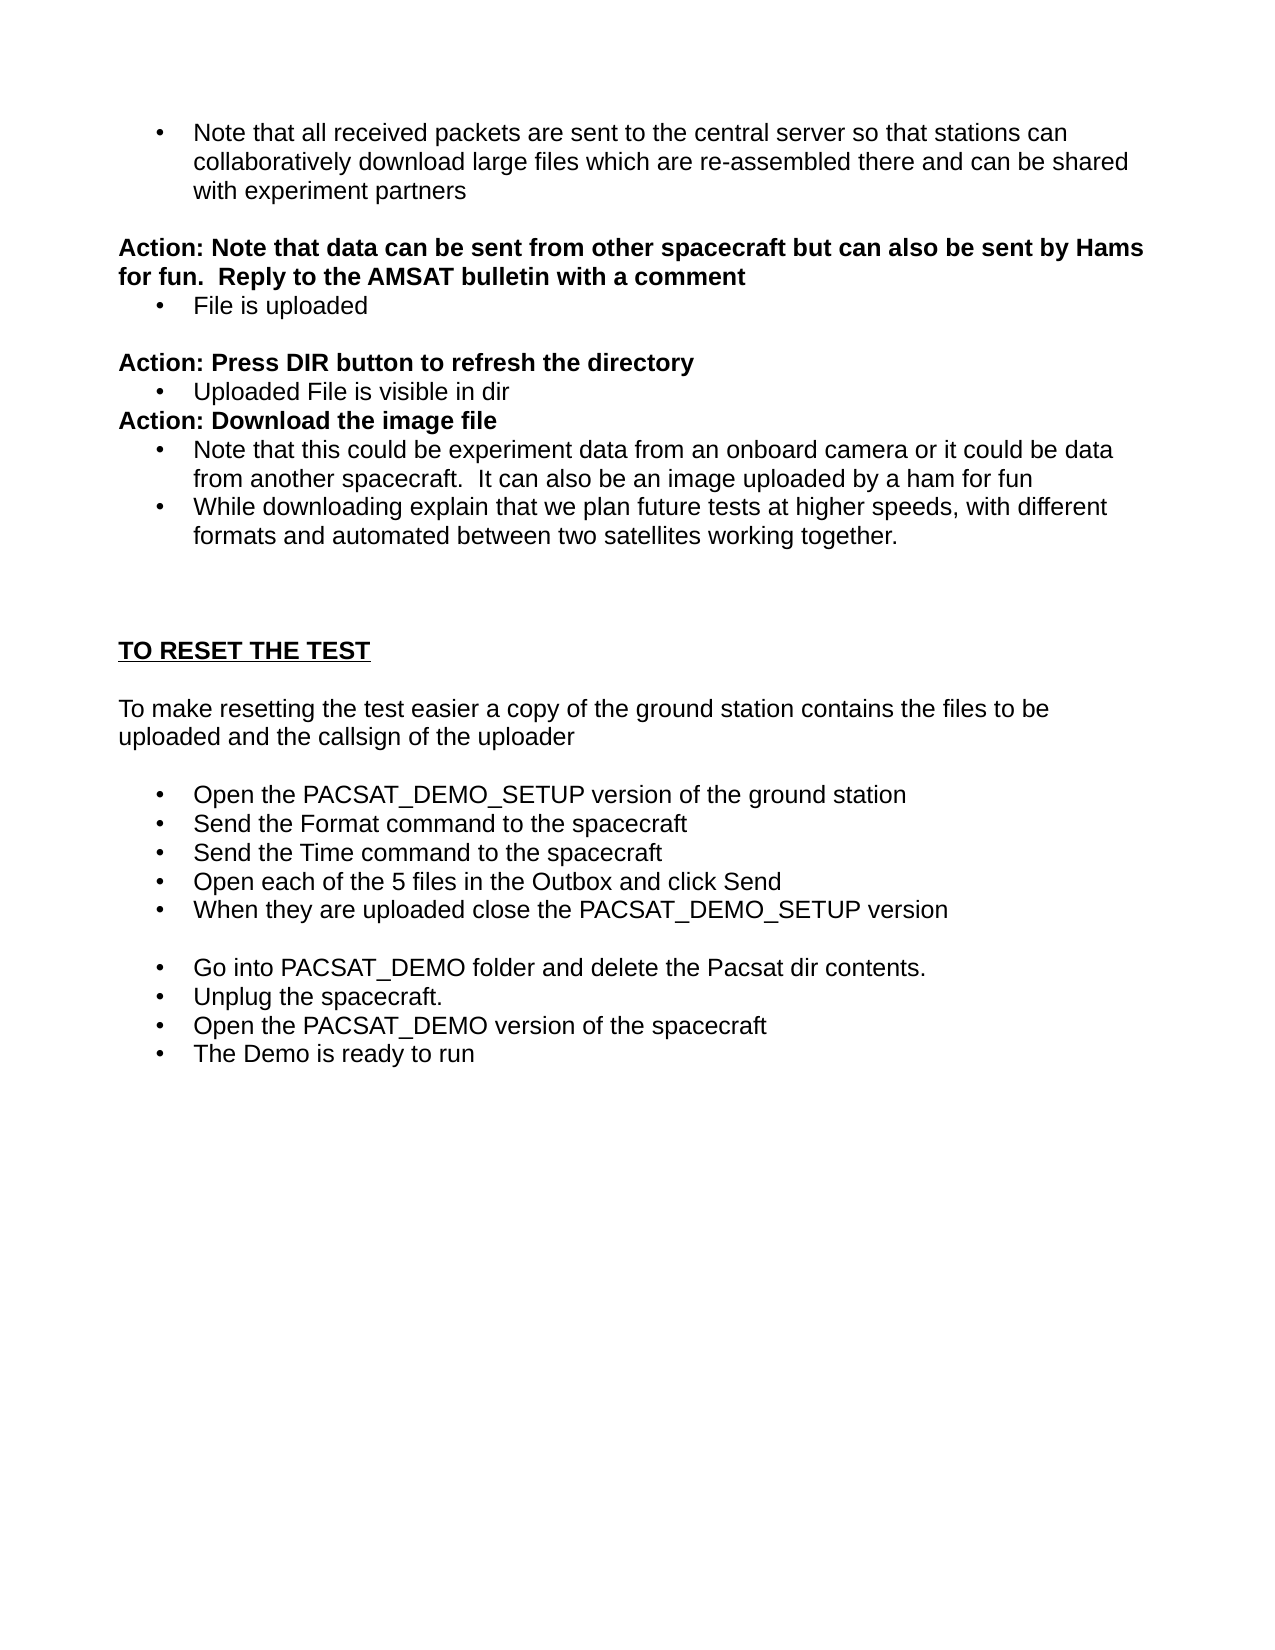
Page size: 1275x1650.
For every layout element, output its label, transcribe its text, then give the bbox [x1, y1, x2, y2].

list Uploaded File is visible in dir [156, 377, 1157, 406]
text Action: Download the image file [118, 406, 1157, 435]
list Open the PACSAT_DEMO_SETUP version of the ground station [156, 780, 1157, 809]
list File is uploaded [156, 291, 1157, 319]
text Action: Press DIR button to refresh the directory [118, 348, 1157, 377]
text TO RESET THE TEST [118, 636, 1157, 665]
list Send the Format command to the spacecraft [156, 809, 1157, 838]
list Go into PACSAT_DEMO folder and delete the Pacsat dir contents. [156, 953, 1157, 982]
list The Demo is ready to run [156, 1039, 1157, 1068]
list Unplug the spacecraft. [156, 982, 1157, 1011]
list Open each of the 5 files in the Outbox and click Send [156, 866, 1157, 895]
list Open the PACSAT_DEMO version of the spacecraft [156, 1011, 1157, 1039]
text Action: Note that data can be sent from other spacecraft but can also be sent by Hams for fun. Reply to the AMSAT bulletin with a comment [118, 233, 1157, 291]
list When they are uploaded close the PACSAT_DEMO_SETUP version [156, 895, 1157, 924]
text To make resetting the test easier a copy of the ground station contains the files to be uploaded and the callsign of the uploader [118, 694, 1157, 751]
list Send the Time command to the spacecraft [156, 838, 1157, 866]
list While downloading explain that we plan future tests at higher speeds, with different formats and automated between two satellites working together. [156, 492, 1157, 550]
list Note that this could be experiment data from an onboard camera or it could be data from another spacecraft. It can also be an image uploaded by a ham for fun [156, 435, 1157, 492]
list Note that all received packets are sent to the central server so that stations can collaboratively download large files which are re-assembled there and can be shared with experiment partners [156, 118, 1157, 204]
